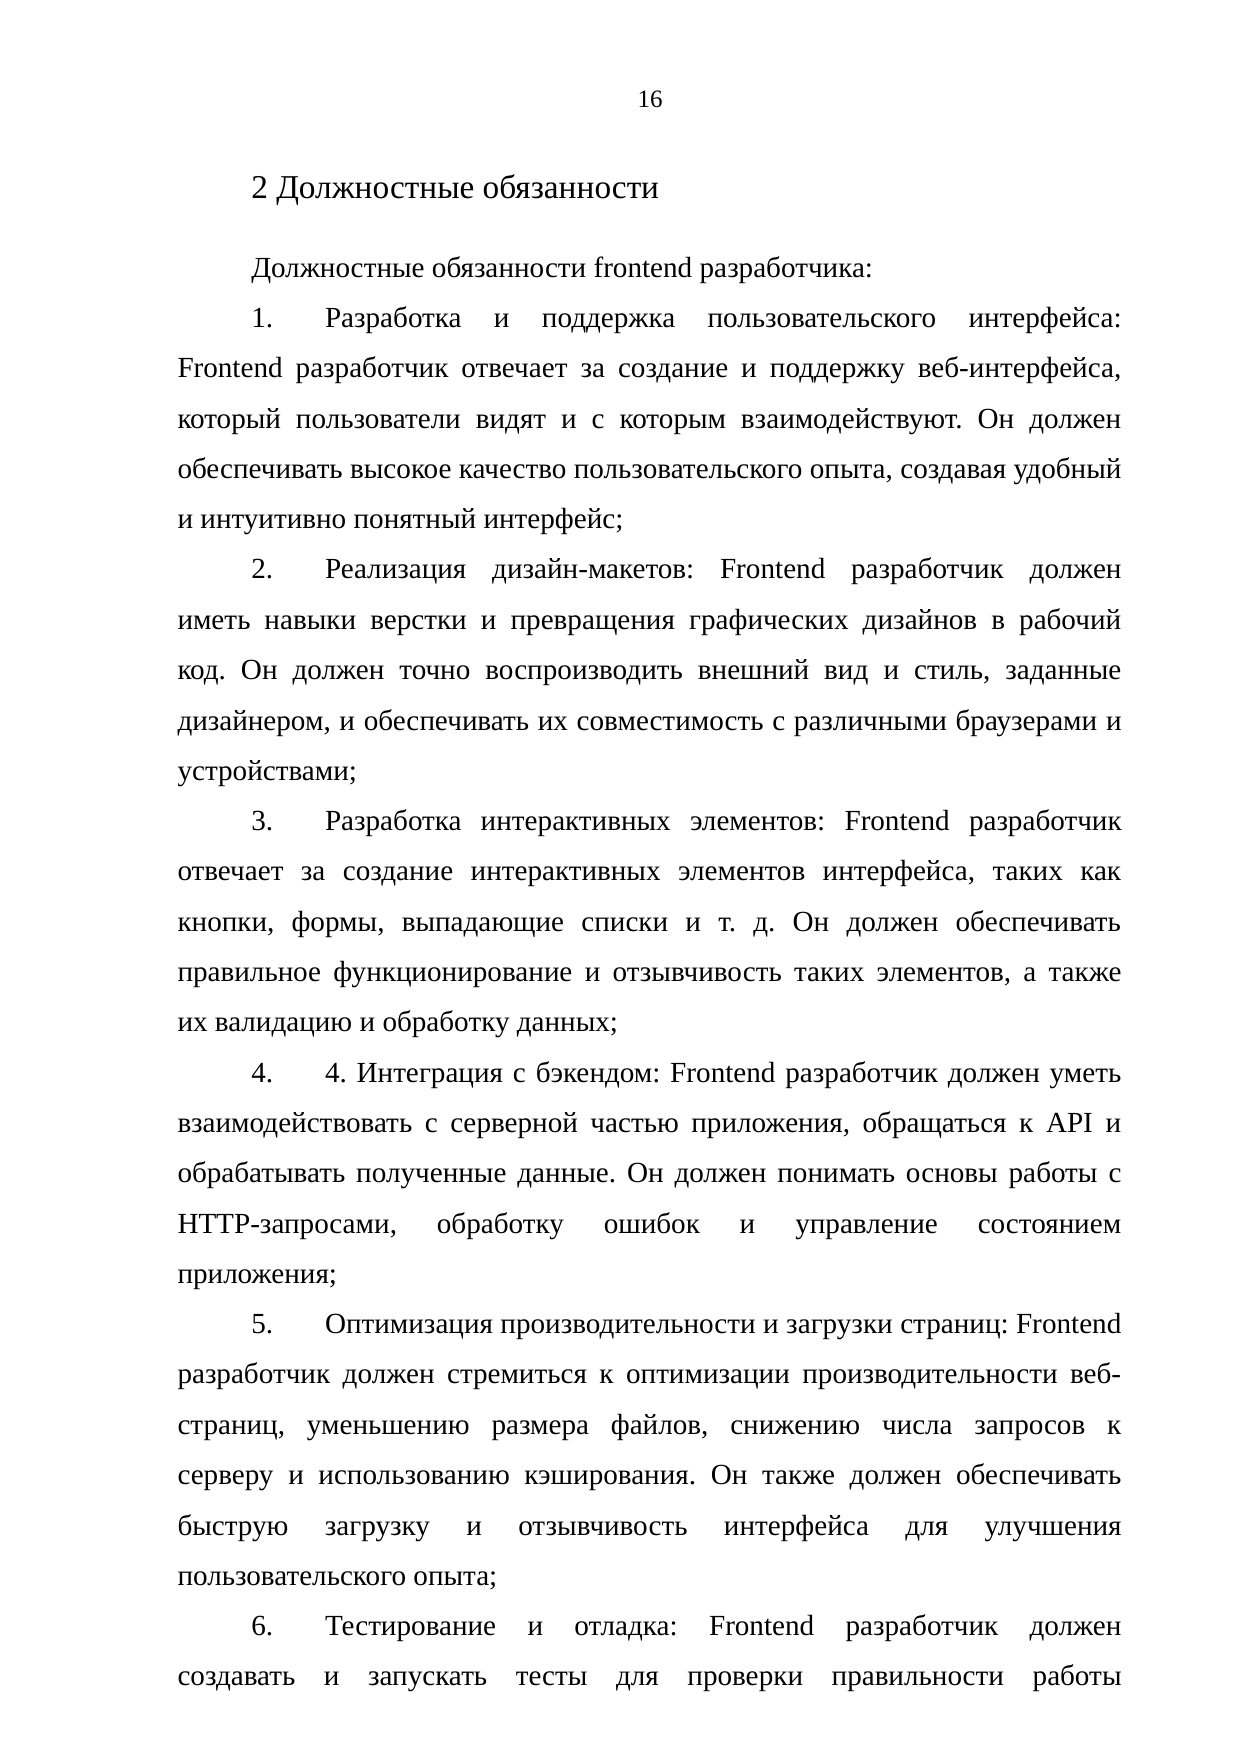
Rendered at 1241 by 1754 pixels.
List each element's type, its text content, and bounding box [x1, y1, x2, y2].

list Реализация дизайн-макетов: Frontend разработчик должен иметь навыки верстки и превращения графических дизайнов в рабочий код. Он должен точно воспроизводить внешний вид и стиль, заданные дизайнером, и обеспечивать их совместимость с различными браузерами и устройствами; [177, 552, 1122, 786]
list Разработка и поддержка пользовательского интерфейса: Frontend разработчик отвечает за создание и поддержку веб-интерфейса, который пользователи видят и с которым взаимодействуют. Он должен обеспечивать высокое качество пользовательского опыта, создавая удобный и интуитивно понятный интерфейс; [177, 300, 1122, 535]
list Тестирование и отладка: Frontend разработчик должен создавать и запускать тесты для проверки правильности работы [177, 1608, 1122, 1692]
list Оптимизация производительности и загрузки страниц: Frontend разработчик должен стремиться к оптимизации производительности веб-страниц, уменьшению размера файлов, снижению числа запросов к серверу и использованию кэширования. Он также должен обеспечивать быструю загрузку и отзывчивость интерфейса для улучшения пользовательского опыта; [177, 1306, 1122, 1591]
list Разработка интерактивных элементов: Frontend разработчик отвечает за создание интерактивных элементов интерфейса, таких как кнопки, формы, выпадающие списки и т. д. Он должен обеспечивать правильное функционирование и отзывчивость таких элементов, а также их валидацию и обработку данных; [177, 803, 1122, 1038]
subtitle 2 Должностные обязанности [177, 167, 1122, 206]
list 4. Интеграция с бэкендом: Frontend разработчик должен уметь взаимодействовать с серверной частью приложения, обращаться к API и обрабатывать полученные данные. Он должен понимать основы работы с HTTP-запросами, обработку ошибок и управление состоянием приложения; [177, 1055, 1122, 1289]
text Должностные обязанности frontend разработчика: [177, 250, 1122, 283]
